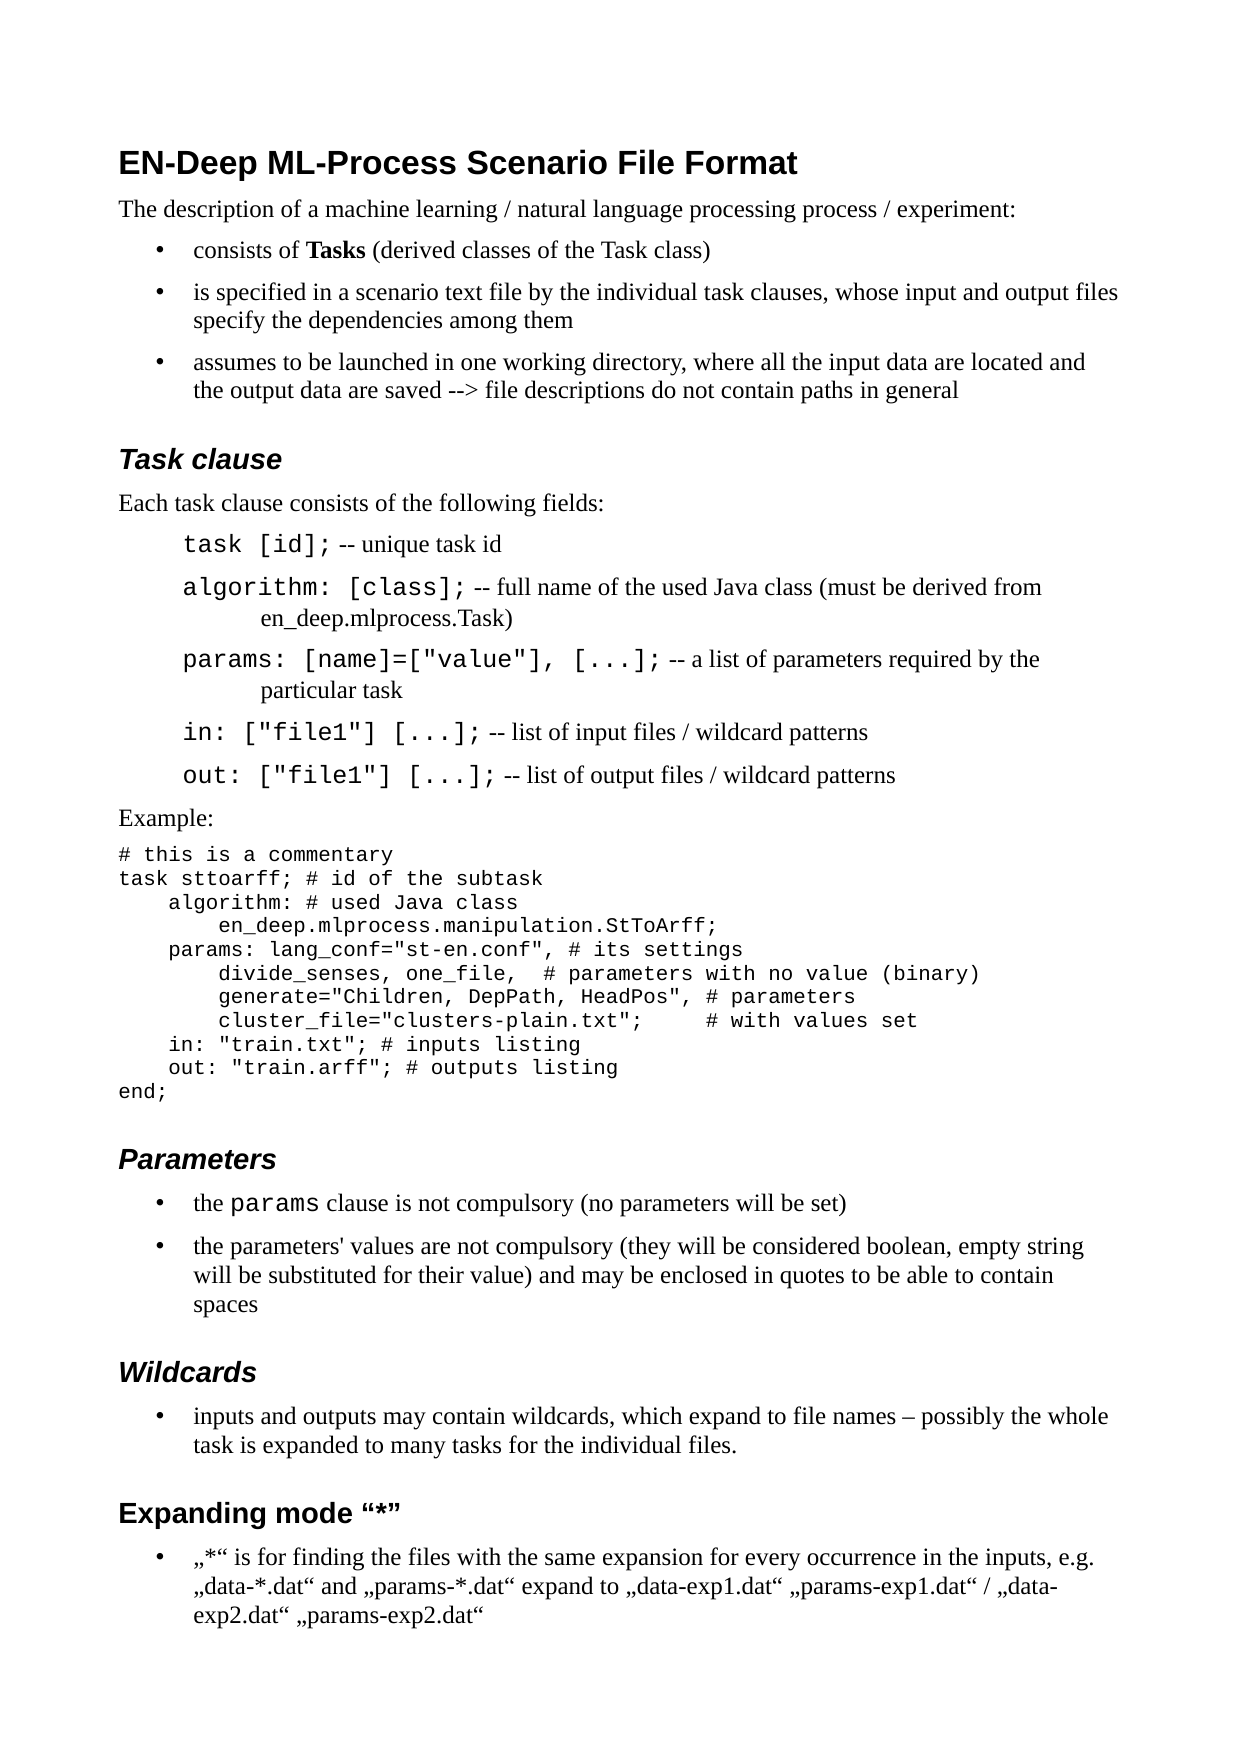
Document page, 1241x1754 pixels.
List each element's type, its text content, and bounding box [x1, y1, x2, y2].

text Example: [118, 803, 1122, 832]
list assumes to be launched in one working directory, where all the input data are located and the output data are saved --> file descriptions do not contain paths in general [156, 347, 1122, 404]
list the parameters' values are not compulsory (they will be considered boolean, empty string will be substituted for their value) and may be enclosed in quotes to be able to contain spaces [156, 1231, 1122, 1318]
list is specified in a scenario text file by the individual task clauses, whose input and output files specify the dependencies among them [156, 277, 1122, 334]
subtitle Wildcards [118, 1355, 1122, 1389]
text in: ["file1"] [...]; -- list of input files / wildcard patterns [182, 717, 1122, 747]
text task [id]; -- unique task id [182, 529, 1122, 560]
text The description of a machine learning / natural language processing process / experiment: [118, 194, 1122, 223]
text algorithm: [class]; -- full name of the used Java class (must be derived from en_deep.mlprocess.Task) [182, 572, 1122, 632]
text out: ["file1"] [...]; -- list of output files / wildcard patterns [182, 760, 1122, 791]
subtitle EN-Deep ML-Process Scenario File Format [118, 143, 1122, 182]
subtitle Parameters [118, 1142, 1122, 1176]
subtitle Expanding mode “*” [118, 1496, 1122, 1530]
list the params clause is not compulsory (no parameters will be set) [156, 1188, 1122, 1219]
list consists of Tasks (derived classes of the Task class) [156, 236, 1122, 264]
subtitle Task clause [118, 442, 1122, 475]
list „*“ is for finding the files with the same expansion for every occurrence in the inputs, e.g. „data-*.dat“ and „params-*.dat“ expand to „data-exp1.dat“ „params-exp1.dat“ / „data-exp2.dat“ „params-exp2.dat“ [156, 1542, 1122, 1628]
text params: [name]=["value"], [...]; -- a list of parameters required by the particular task [182, 644, 1122, 704]
text # this is a commentary task sttoarff; # id of the subtask algorithm: # used Java class en_deep.mlprocess.manipulation.StToArff; params: lang_conf="st-en.conf", # its settings divide_senses, one_file, # parameters with no value (binary) generate="Children, DepPath, HeadPos", # parameters cluster_file="clusters-plain.txt"; # with values set in: "train.txt"; # inputs listing out: "train.arff"; # outputs listing end; [118, 844, 1122, 1104]
text Each task clause consists of the following fields: [118, 488, 1122, 517]
list inputs and outputs may contain wildcards, which expand to file names – possibly the whole task is expanded to many tasks for the individual files. [156, 1401, 1122, 1459]
